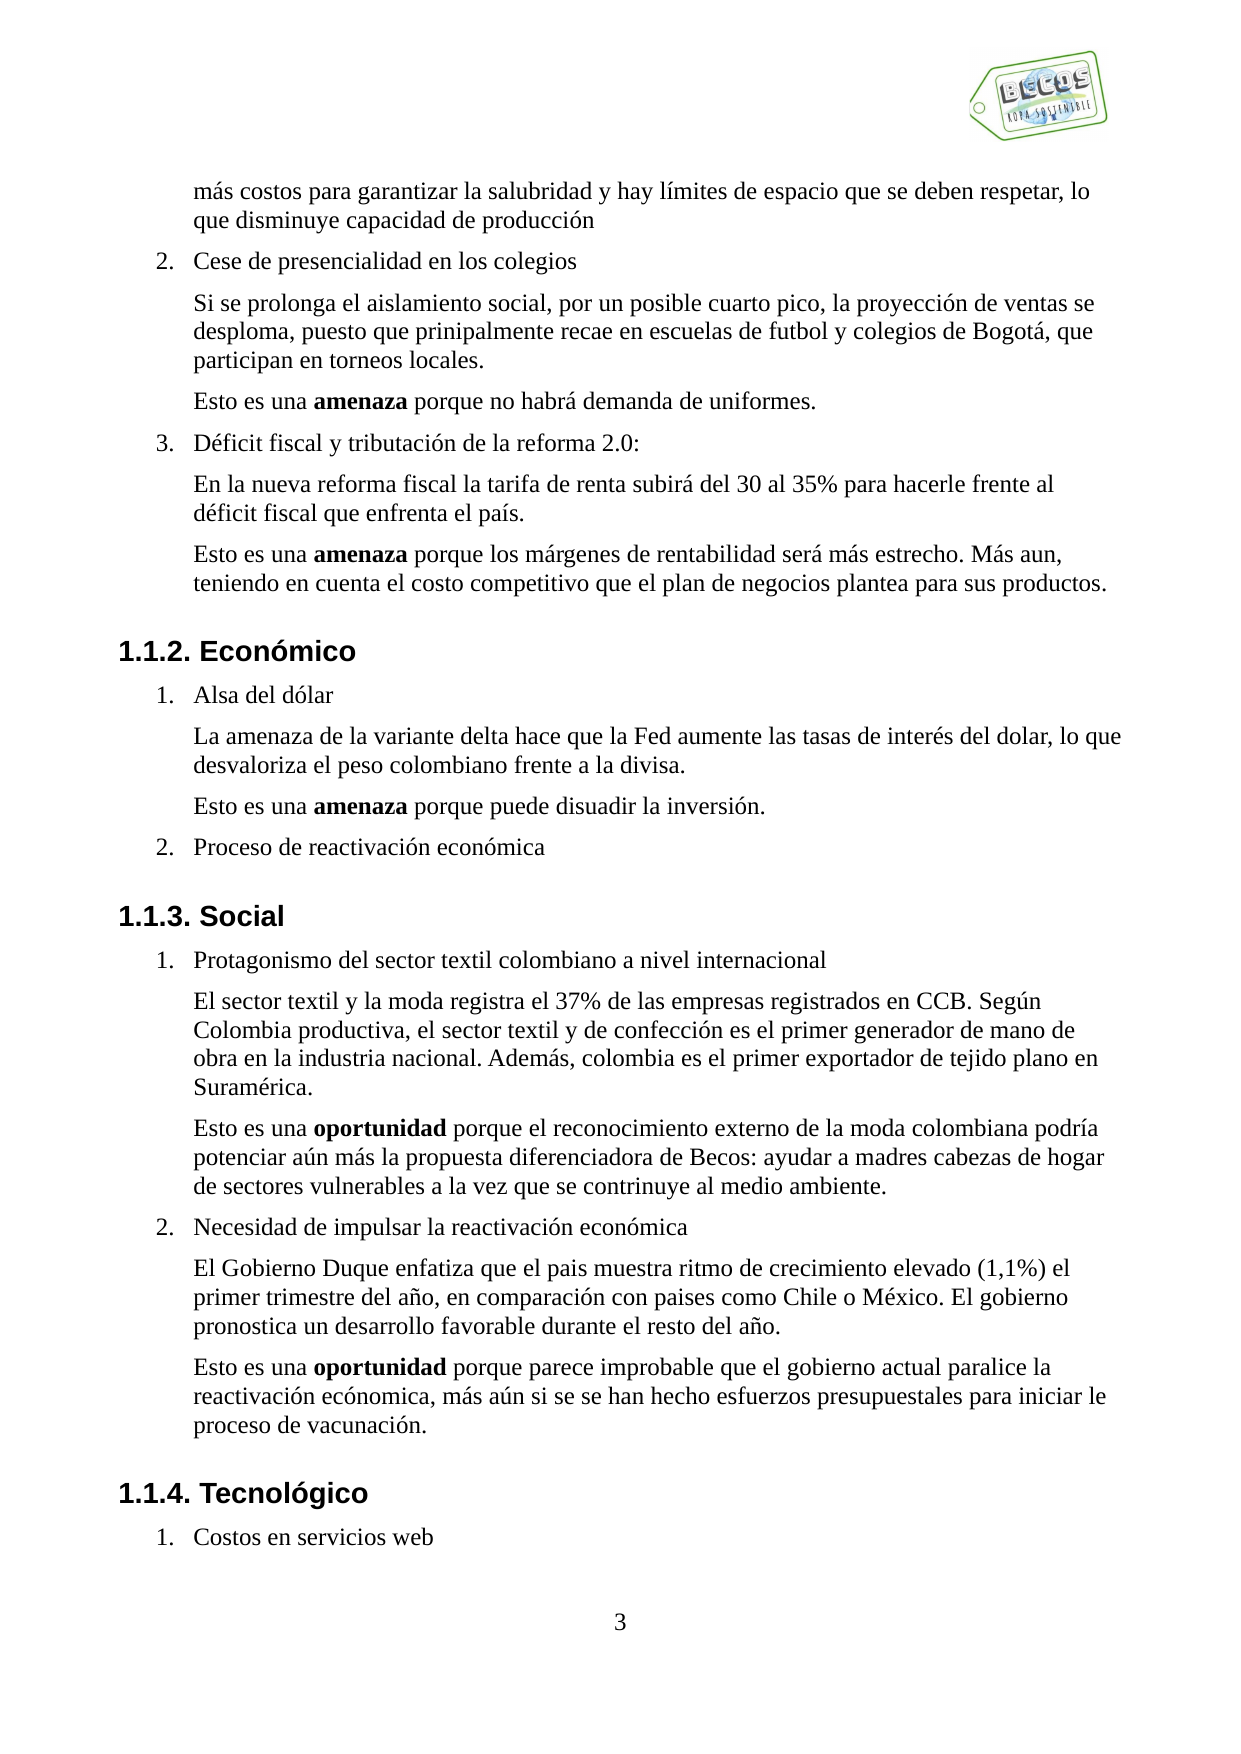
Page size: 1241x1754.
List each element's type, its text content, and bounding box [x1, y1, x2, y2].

list Proceso de reactivación económica [156, 832, 1122, 861]
list más costos para garantizar la salubridad y hay límites de espacio que se deben respetar, lo que disminuye capacidad de producción [156, 176, 1122, 234]
picture [968, 47, 1109, 142]
subtitle Económico [118, 634, 1122, 667]
list Esto es una amenaza porque puede disuadir la inversión. [156, 791, 1122, 820]
list Esto es una oportunidad porque parece improbable que el gobierno actual paralice la reactivación ecónomica, más aún si se se han hecho esfuerzos presupuestales para iniciar le proceso de vacunación. [156, 1352, 1122, 1438]
list En la nueva reforma fiscal la tarifa de renta subirá del 30 al 35% para hacerle frente al déficit fiscal que enfrenta el país. [156, 469, 1122, 526]
list Esto es una oportunidad porque el reconocimiento externo de la moda colombiana podría potenciar aún más la propuesta diferenciadora de Becos: ayudar a madres cabezas de hogar de sectores vulnerables a la vez que se contrinuye al medio ambiente. [156, 1113, 1122, 1200]
list Déficit fiscal y tributación de la reforma 2.0: [156, 428, 1122, 456]
list Esto es una amenaza porque los márgenes de rentabilidad será más estrecho. Más aun, teniendo en cuenta el costo competitivo que el plan de negocios plantea para sus productos. [156, 539, 1122, 596]
list Costos en servicios web [156, 1522, 1122, 1551]
list El Gobierno Duque enfatiza que el pais muestra ritmo de crecimiento elevado (1,1%) el primer trimestre del año, en comparación con paises como Chile o México. El gobierno pronostica un desarrollo favorable durante el resto del año. [156, 1253, 1122, 1340]
list El sector textil y la moda registra el 37% de las empresas registrados en CCB. Según Colombia productiva, el sector textil y de confección es el primer generador de mano de obra en la industria nacional. Además, colombia es el primer exportador de tejido plano en Suramérica. [156, 986, 1122, 1101]
list Protagonismo del sector textil colombiano a nivel internacional [156, 945, 1122, 973]
list Si se prolonga el aislamiento social, por un posible cuarto pico, la proyección de ventas se desploma, puesto que prinipalmente recae en escuelas de futbol y colegios de Bogotá, que participan en torneos locales. [156, 288, 1122, 374]
subtitle Social [118, 899, 1122, 932]
list Alsa del dólar [156, 680, 1122, 709]
list La amenaza de la variante delta hace que la Fed aumente las tasas de interés del dolar, lo que desvaloriza el peso colombiano frente a la divisa. [156, 721, 1122, 779]
list Necesidad de impulsar la reactivación económica [156, 1212, 1122, 1241]
list Cese de presencialidad en los colegios [156, 246, 1122, 275]
list Esto es una amenaza porque no habrá demanda de uniformes. [156, 386, 1122, 415]
subtitle Tecnológico [118, 1476, 1122, 1509]
